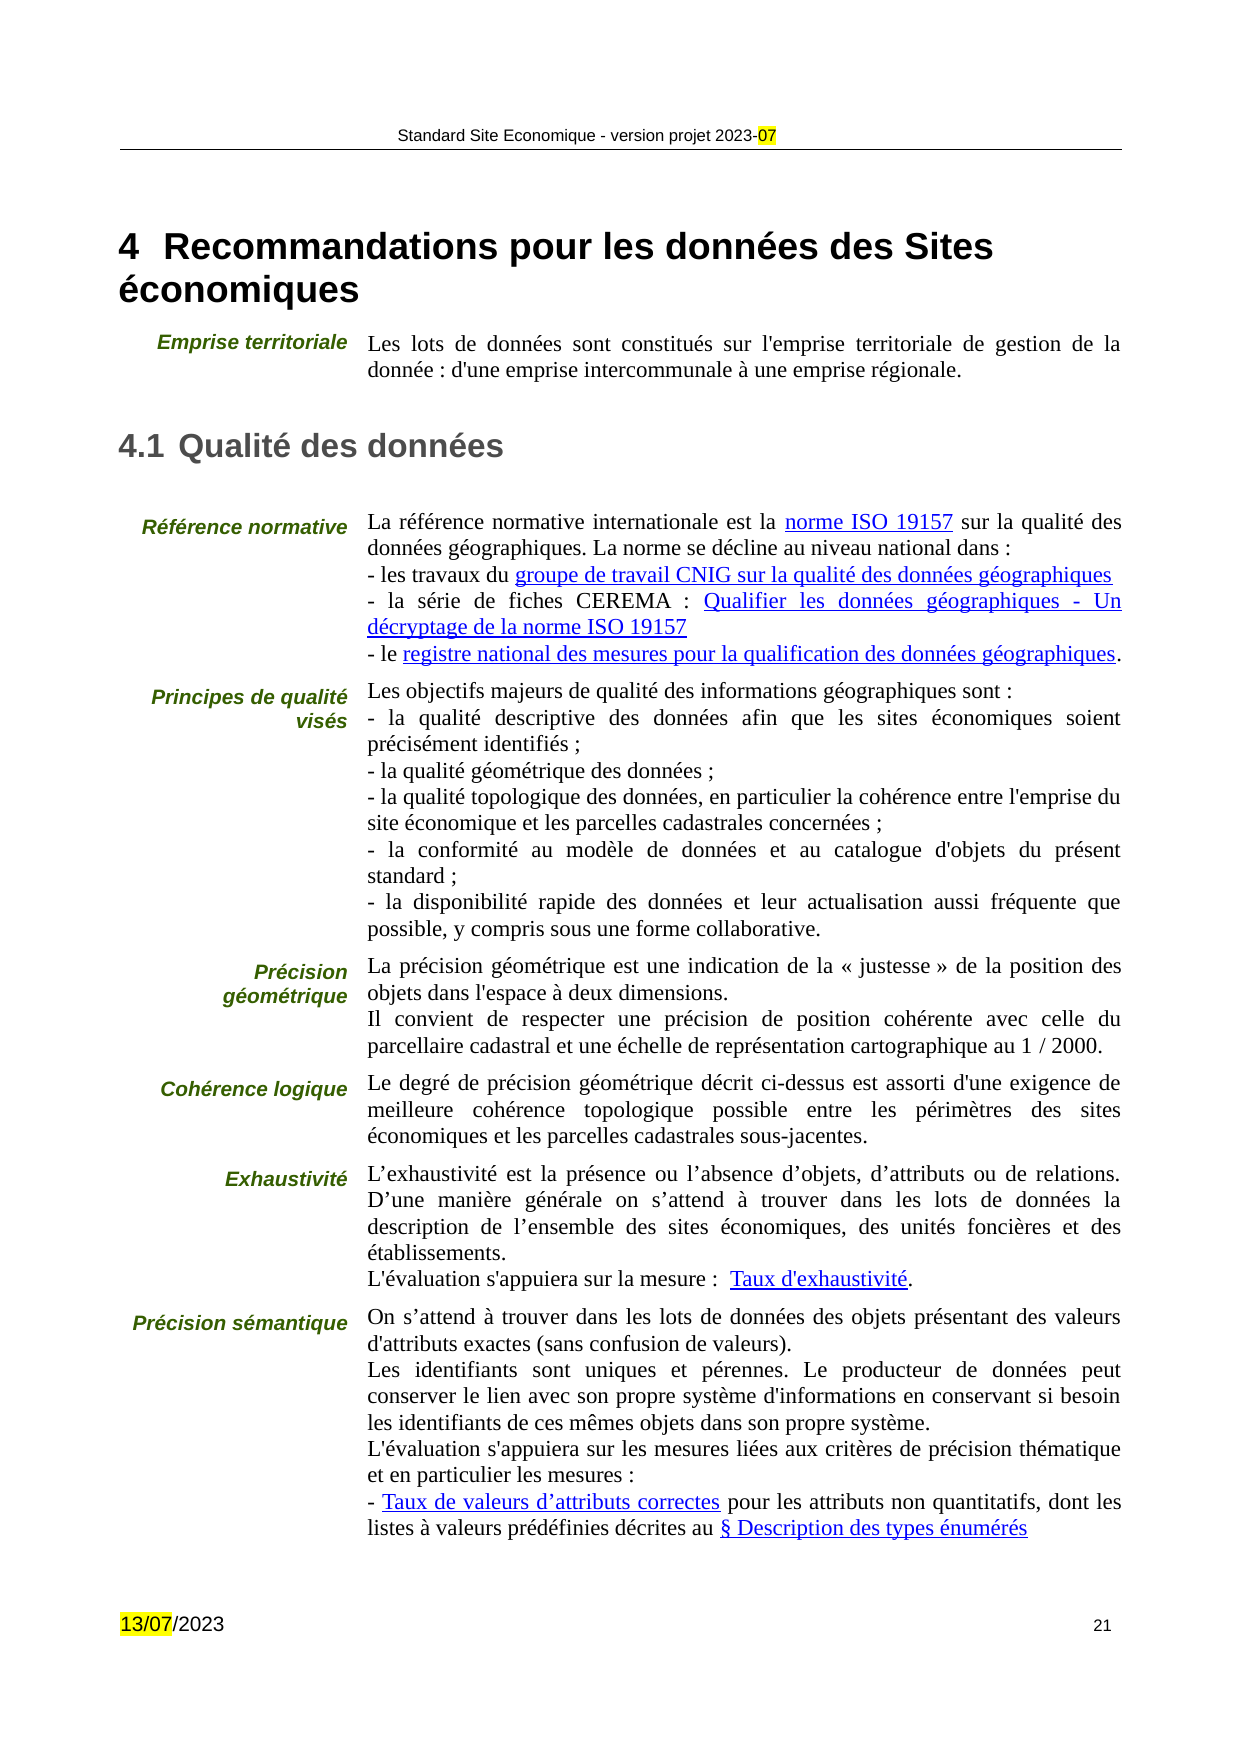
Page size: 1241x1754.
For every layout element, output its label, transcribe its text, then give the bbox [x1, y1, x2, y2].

table_cell Les objectifs majeurs de qualité des informations géographiques sont : - la qualité descriptive des données afin que les sites économiques soient précisément identifiés ; - la qualité géométrique des données ; - la qualité topologique des données, en particulier la cohérence entre l'emprise du site économique et les parcelles cadastrales concernées ; - la conformité au modèle de données et au catalogue d'objets du présent standard ; - la disponibilité rapide des données et leur actualisation aussi fréquente que possible, y compris sous une forme collaborative. [355, 672, 1122, 947]
table_cell Cohérence logique [118, 1064, 355, 1154]
table_header La référence normative internationale est la norme ISO 19157 sur la qualité des données géographiques. La norme se décline au niveau national dans : - les travaux du groupe de travail CNIG sur la qualité des données géographiques - la série de fiches CEREMA : Qualifier les données géographiques - Un décryptage de la norme ISO 19157 - le registre national des mesures pour la qualification des données géographiques. [355, 502, 1122, 672]
table_header Les lots de données sont constitués sur l'emprise territoriale de gestion de la donnée : d'une emprise intercommunale à une emprise régionale. [356, 325, 1122, 389]
subtitle Recommandations pour les données des Sites économiques [118, 224, 1122, 310]
subtitle Qualité des données [118, 426, 1122, 465]
table_header Référence normative [118, 502, 355, 672]
table_cell Principes de qualité visés [118, 672, 355, 947]
table_cell L’exhaustivité est la présence ou l’absence d’objets, d’attributs ou de relations. D’une manière générale on s’attend à trouver dans les lots de données la description de l’ensemble des sites économiques, des unités foncières et des établissements. L'évaluation s'appuiera sur la mesure : Taux d'exhaustivité. [355, 1154, 1122, 1297]
table_cell Précision géométrique [118, 947, 355, 1064]
table_cell Précision sémantique [118, 1298, 355, 1546]
table_header Emprise territoriale [118, 325, 356, 389]
table_cell Le degré de précision géométrique décrit ci-dessus est assorti d'une exigence de meilleure cohérence topologique possible entre les périmètres des sites économiques et les parcelles cadastrales sous-jacentes. [355, 1064, 1122, 1154]
table_cell On s’attend à trouver dans les lots de données des objets présentant des valeurs d'attributs exactes (sans confusion de valeurs). Les identifiants sont uniques et pérennes. Le producteur de données peut conserver le lien avec son propre système d'informations en conservant si besoin les identifiants de ces mêmes objets dans son propre système. L'évaluation s'appuiera sur les mesures liées aux critères de précision thématique et en particulier les mesures : - Taux de valeurs d’attributs correctes pour les attributs non quantitatifs, dont les listes à valeurs prédéfinies décrites au § Description des types énumérés [355, 1298, 1122, 1546]
table_cell La précision géométrique est une indication de la « justesse » de la position des objets dans l'espace à deux dimensions. Il convient de respecter une précision de position cohérente avec celle du parcellaire cadastral et une échelle de représentation cartographique au 1 / 2000. [355, 947, 1122, 1064]
table_cell Exhaustivité [118, 1154, 355, 1297]
